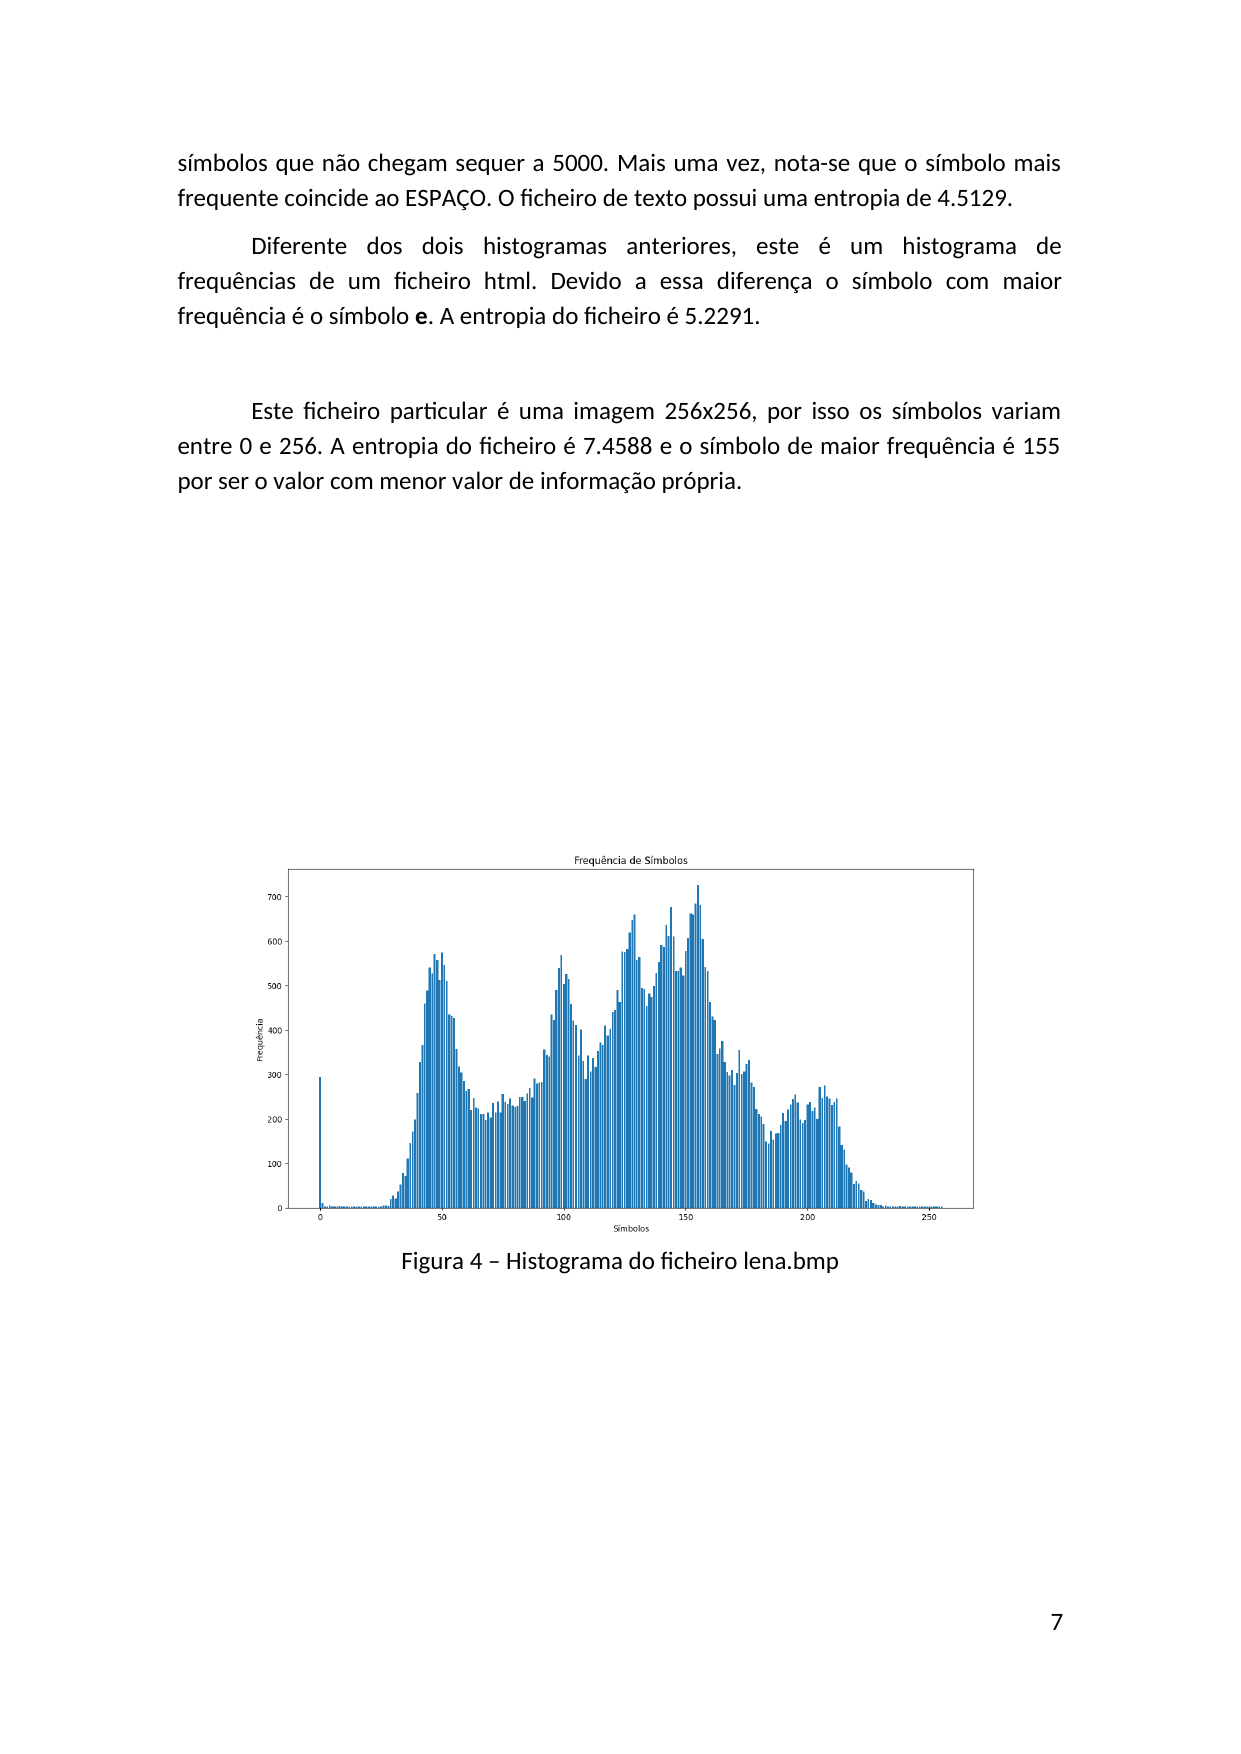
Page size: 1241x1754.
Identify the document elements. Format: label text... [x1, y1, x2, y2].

text Este ficheiro particular é uma imagem 256x256, por isso os símbolos variam entre 0 e 256. A entropia do ficheiro é 7.4588 e o símbolo de maior frequência é 155 por ser o valor com menor valor de informação própria. [177, 395, 1063, 496]
text símbolos que não chegam sequer a 5000. Mais uma vez, nota-se que o símbolo mais frequente coincide ao ESPAÇO. O ficheiro de texto possui uma entropia de 4.5129. [177, 148, 1063, 213]
text Figura 4 – Histograma do ficheiro lena.bmp [367, 1246, 873, 1276]
text [352, 1238, 888, 1289]
text Diferente dos dois histogramas anteriores, este é um histograma de frequências de um ficheiro html. Devido a essa diferença o símbolo com maior frequência é o símbolo e. A entropia do ficheiro é 5.2291. [177, 230, 1063, 331]
